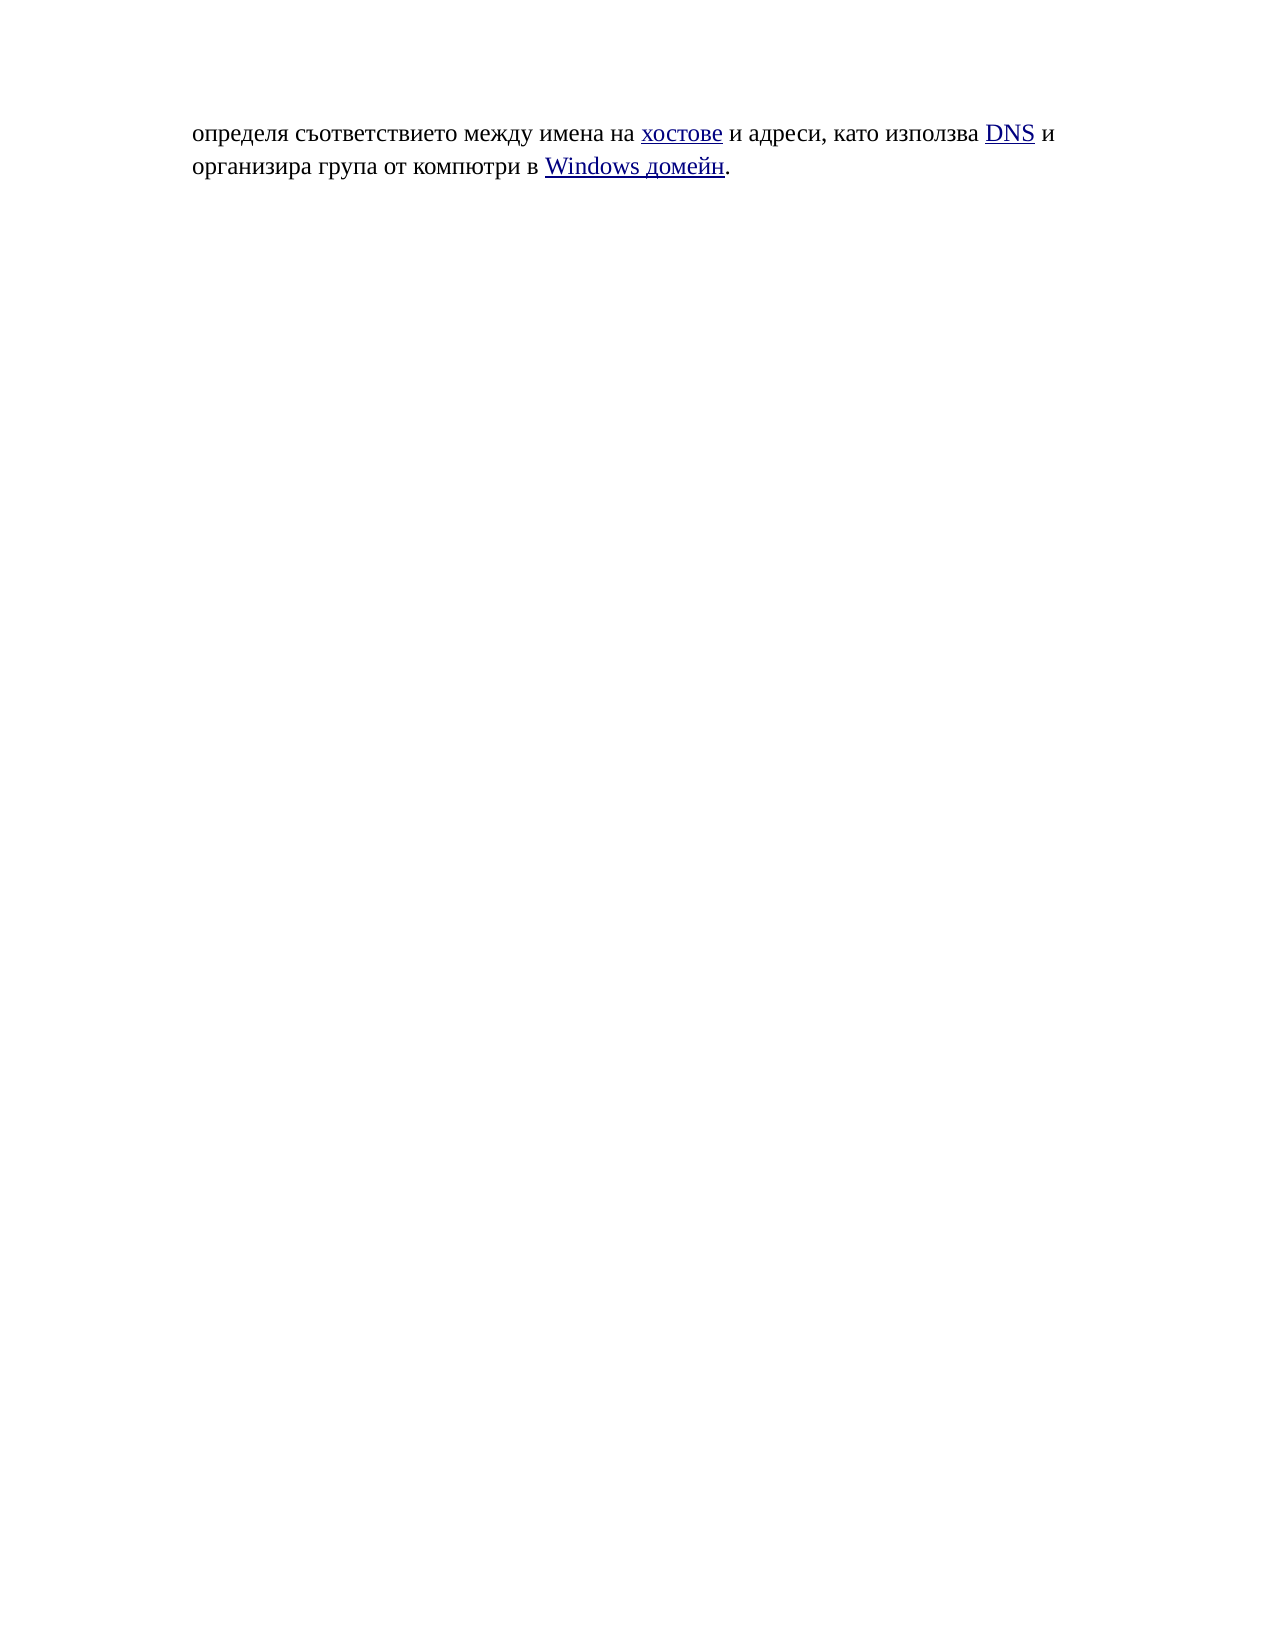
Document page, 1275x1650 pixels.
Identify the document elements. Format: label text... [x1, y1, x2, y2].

list определя съответствието между имена на хостове и адреси, като използва DNS и организира група от компютри в Windows домейн. [162, 118, 1157, 180]
